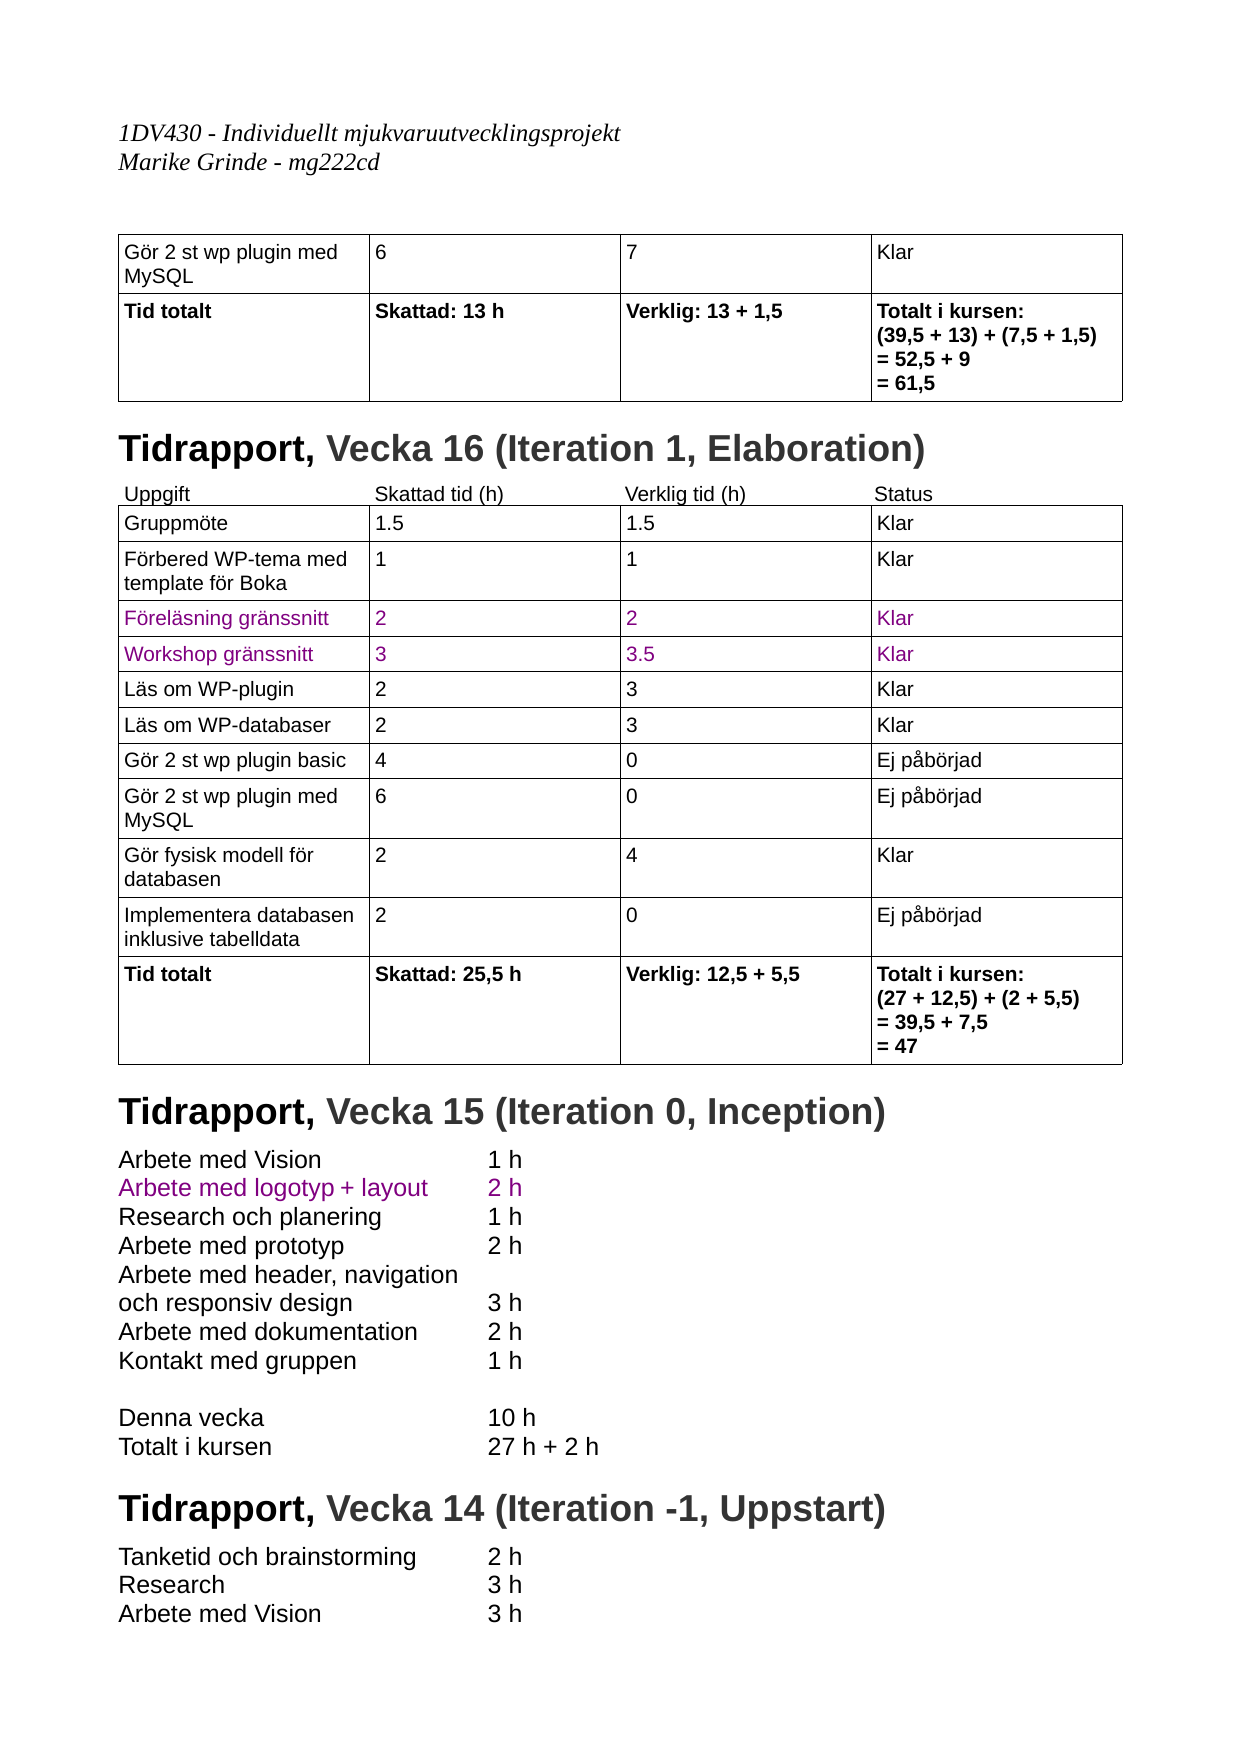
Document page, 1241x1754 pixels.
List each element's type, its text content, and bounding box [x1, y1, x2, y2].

table_header 1,5 [621, 506, 871, 541]
text Kontakt med gruppen 1 h [118, 1346, 1122, 1374]
table_cell 4 [621, 839, 871, 897]
table_cell Ej påbörjad [872, 744, 1122, 778]
table_cell Klar [872, 708, 1122, 742]
table_cell 2 [370, 839, 620, 897]
table_cell 2 [370, 898, 620, 956]
table_header 1,5 [370, 506, 620, 541]
subtitle Tidrapport, Vecka 14 (Iteration -1, Uppstart) [118, 1486, 1122, 1529]
table_cell Läs om WP-databaser [119, 708, 369, 742]
table_cell 2 [370, 708, 620, 742]
table_cell Klar [872, 601, 1122, 636]
table_cell Workshop gränssnitt [119, 637, 369, 671]
text Arbete med Vision 3 h [118, 1599, 1122, 1628]
table_cell 0 [621, 898, 871, 956]
table_cell 6 [370, 235, 620, 293]
text Research och planering 1 h [118, 1202, 1122, 1231]
table_header Gruppmöte [119, 506, 369, 541]
table_cell 3 [621, 672, 871, 707]
table_cell 3 [370, 637, 620, 671]
table_cell 7 [621, 235, 871, 293]
table_cell Skattad: 13 h [370, 294, 620, 401]
table_cell 0 [621, 744, 871, 778]
text Tanketid och brainstorming 2 h Research 3 h [118, 1541, 1122, 1599]
text Arbete med prototyp 2 h [118, 1231, 1122, 1259]
subtitle Tidrapport, Vecka 15 (Iteration 0, Inception) [118, 1089, 1122, 1132]
table_cell 6 [370, 779, 620, 837]
text Arbete med header, navigation [118, 1259, 1122, 1288]
table_cell Ej påbörjad [872, 898, 1122, 956]
table_cell Verklig: 13 + 1,5 [621, 294, 871, 401]
table_cell 3,5 [621, 637, 871, 671]
table_cell Gör 2 st wp plugin basic [119, 744, 369, 778]
table_cell Förbered WP-tema med template för Boka [119, 542, 369, 600]
table_cell Ej påbörjad [872, 779, 1122, 837]
table_cell Gör 2 st wp plugin med MySQL [119, 235, 369, 293]
table_cell Klar [872, 542, 1122, 600]
table_cell Verklig: 12,5 + 5,5 [621, 957, 871, 1064]
table_cell 1 [621, 542, 871, 600]
table_cell Implementera databasen inklusive tabelldata [119, 898, 369, 956]
table_cell Läs om WP-plugin [119, 672, 369, 707]
table_cell Gör 2 st wp plugin med MySQL [119, 779, 369, 837]
text Uppgift Skattad tid (h) Verklig tid (h) Status [118, 481, 1122, 505]
subtitle Tidrapport, Vecka 16 (Iteration 1, Elaboration) [118, 426, 1122, 469]
table_cell Klar [872, 235, 1122, 293]
table_cell 2 [621, 601, 871, 636]
text och responsiv design 3 h [118, 1288, 1122, 1317]
table_cell Gör fysisk modell för databasen [119, 839, 369, 897]
table_cell Skattad: 25,5 h [370, 957, 620, 1064]
table_cell 2 [370, 601, 620, 636]
text Arbete med logotyp + layout 2 h [118, 1173, 1122, 1202]
table_cell Totalt i kursen: (39,5 + 13) + (7,5 + 1,5) = 52,5 + 9 = 61,5 [872, 294, 1122, 401]
table_cell 0 [621, 779, 871, 837]
text Totalt i kursen 27 h + 2 h [118, 1432, 1122, 1461]
text Arbete med dokumentation 2 h [118, 1317, 1122, 1346]
table_cell Klar [872, 839, 1122, 897]
table_cell Klar [872, 637, 1122, 671]
table_cell Klar [872, 672, 1122, 707]
table_cell 3 [621, 708, 871, 742]
table_cell Tid totalt [119, 957, 369, 1064]
table_cell Föreläsning gränssnitt [119, 601, 369, 636]
text Denna vecka 10 h [118, 1403, 1122, 1432]
table_cell 2 [370, 672, 620, 707]
table_cell 1 [370, 542, 620, 600]
table_cell Tid totalt [119, 294, 369, 401]
text Arbete med Vision 1 h [118, 1144, 1122, 1173]
table_header Klar [872, 506, 1122, 541]
table_cell Totalt i kursen: (27 + 12,5) + (2 + 5,5) = 39,5 + 7,5 = 47 [872, 957, 1122, 1064]
table_cell 4 [370, 744, 620, 778]
